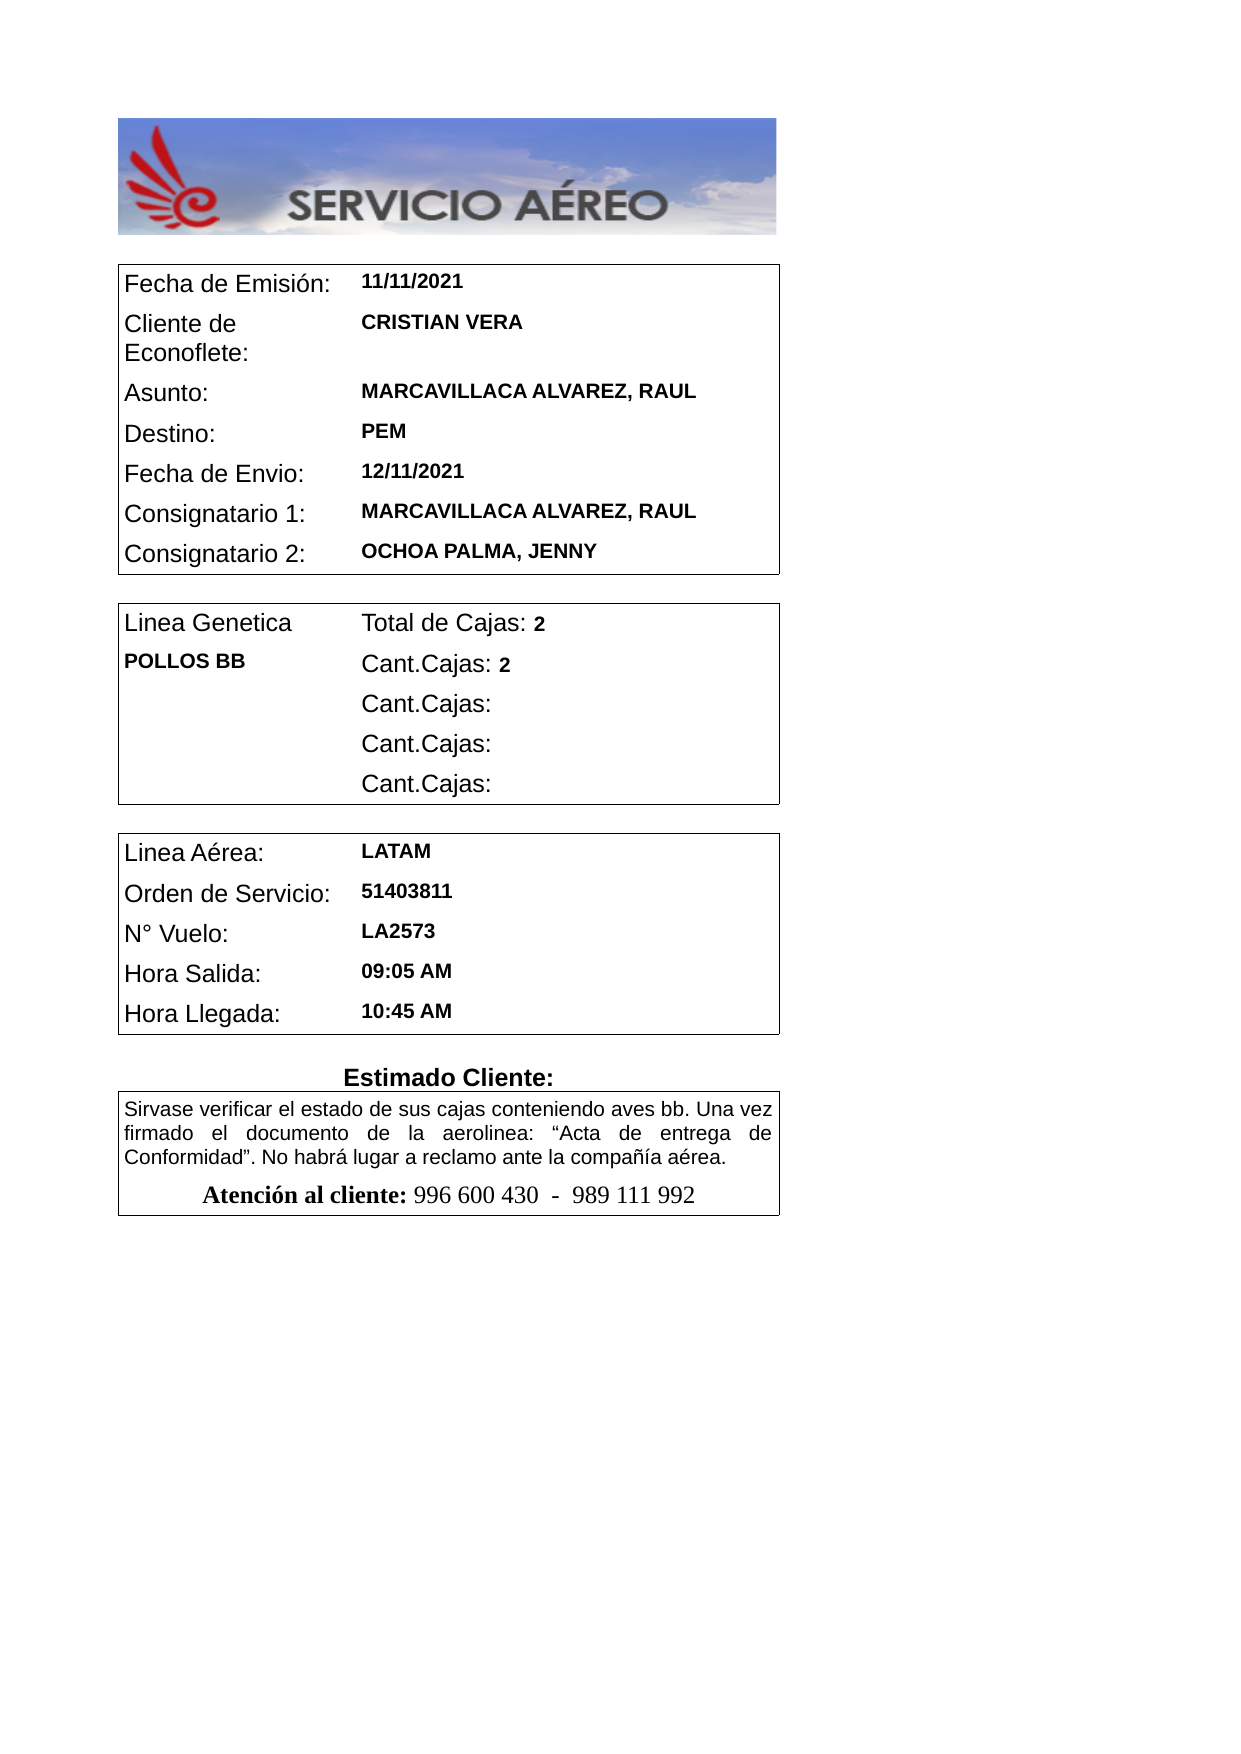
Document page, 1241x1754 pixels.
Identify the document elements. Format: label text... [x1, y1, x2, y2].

table_cell Asunto: [119, 373, 356, 413]
table_cell Destino: [119, 413, 356, 453]
table_cell MARCAVILLACA ALVAREZ, RAUL [356, 493, 779, 533]
table_cell [356, 575, 779, 603]
table_cell LA2573 [356, 913, 779, 953]
table_cell N° Vuelo: [119, 913, 356, 953]
table_cell Fecha de Envio: [119, 453, 356, 493]
table_cell [119, 683, 356, 723]
table_cell 51403811 [356, 873, 779, 913]
table_cell Consignatario 2: [119, 534, 356, 574]
table_header Fecha de Emisión: [119, 265, 356, 304]
table_cell [119, 764, 356, 804]
table_cell Orden de Servicio: [119, 873, 356, 913]
table_cell MARCAVILLACA ALVAREZ, RAUL [356, 373, 779, 413]
table_cell [356, 805, 779, 833]
table_cell Atención al cliente: 996 600 430 - 989 111 992 [119, 1175, 779, 1215]
table_cell Hora Salida: [119, 953, 356, 993]
table_cell 10:45 AM [356, 994, 779, 1034]
table_cell Cliente de Econoflete: [119, 304, 356, 373]
table_cell Sirvase verificar el estado de sus cajas conteniendo aves bb. Una vez firmado el documento de la aerolinea: “Acta de entrega de Conformidad”. No habrá lugar a reclamo ante la compañía aérea. [119, 1092, 779, 1175]
table_cell Cant.Cajas: [356, 764, 779, 804]
table_cell Cant.Cajas: 2 [356, 643, 779, 683]
table_cell CRISTIAN VERA [356, 304, 779, 373]
table_cell Total de Cajas: 2 [356, 604, 779, 643]
table_cell PEM [356, 413, 779, 453]
table_cell [119, 723, 356, 763]
table_cell Consignatario 1: [119, 493, 356, 533]
table_cell [118, 575, 356, 603]
table_cell LATAM [356, 834, 779, 873]
table_cell Cant.Cajas: [356, 683, 779, 723]
table_cell Linea Genetica [119, 604, 356, 643]
table_cell Estimado Cliente: [118, 1035, 779, 1091]
table_cell POLLOS BB [119, 643, 356, 683]
table_header 11/11/2021 [356, 265, 779, 304]
table_cell OCHOA PALMA, JENNY [356, 534, 779, 574]
table_cell Cant.Cajas: [356, 723, 779, 763]
table_cell 12/11/2021 [356, 453, 779, 493]
table_cell [118, 805, 356, 833]
table_cell 09:05 AM [356, 953, 779, 993]
table_cell Linea Aérea: [119, 834, 356, 873]
picture [118, 118, 777, 235]
table_cell Hora Llegada: [119, 994, 356, 1034]
